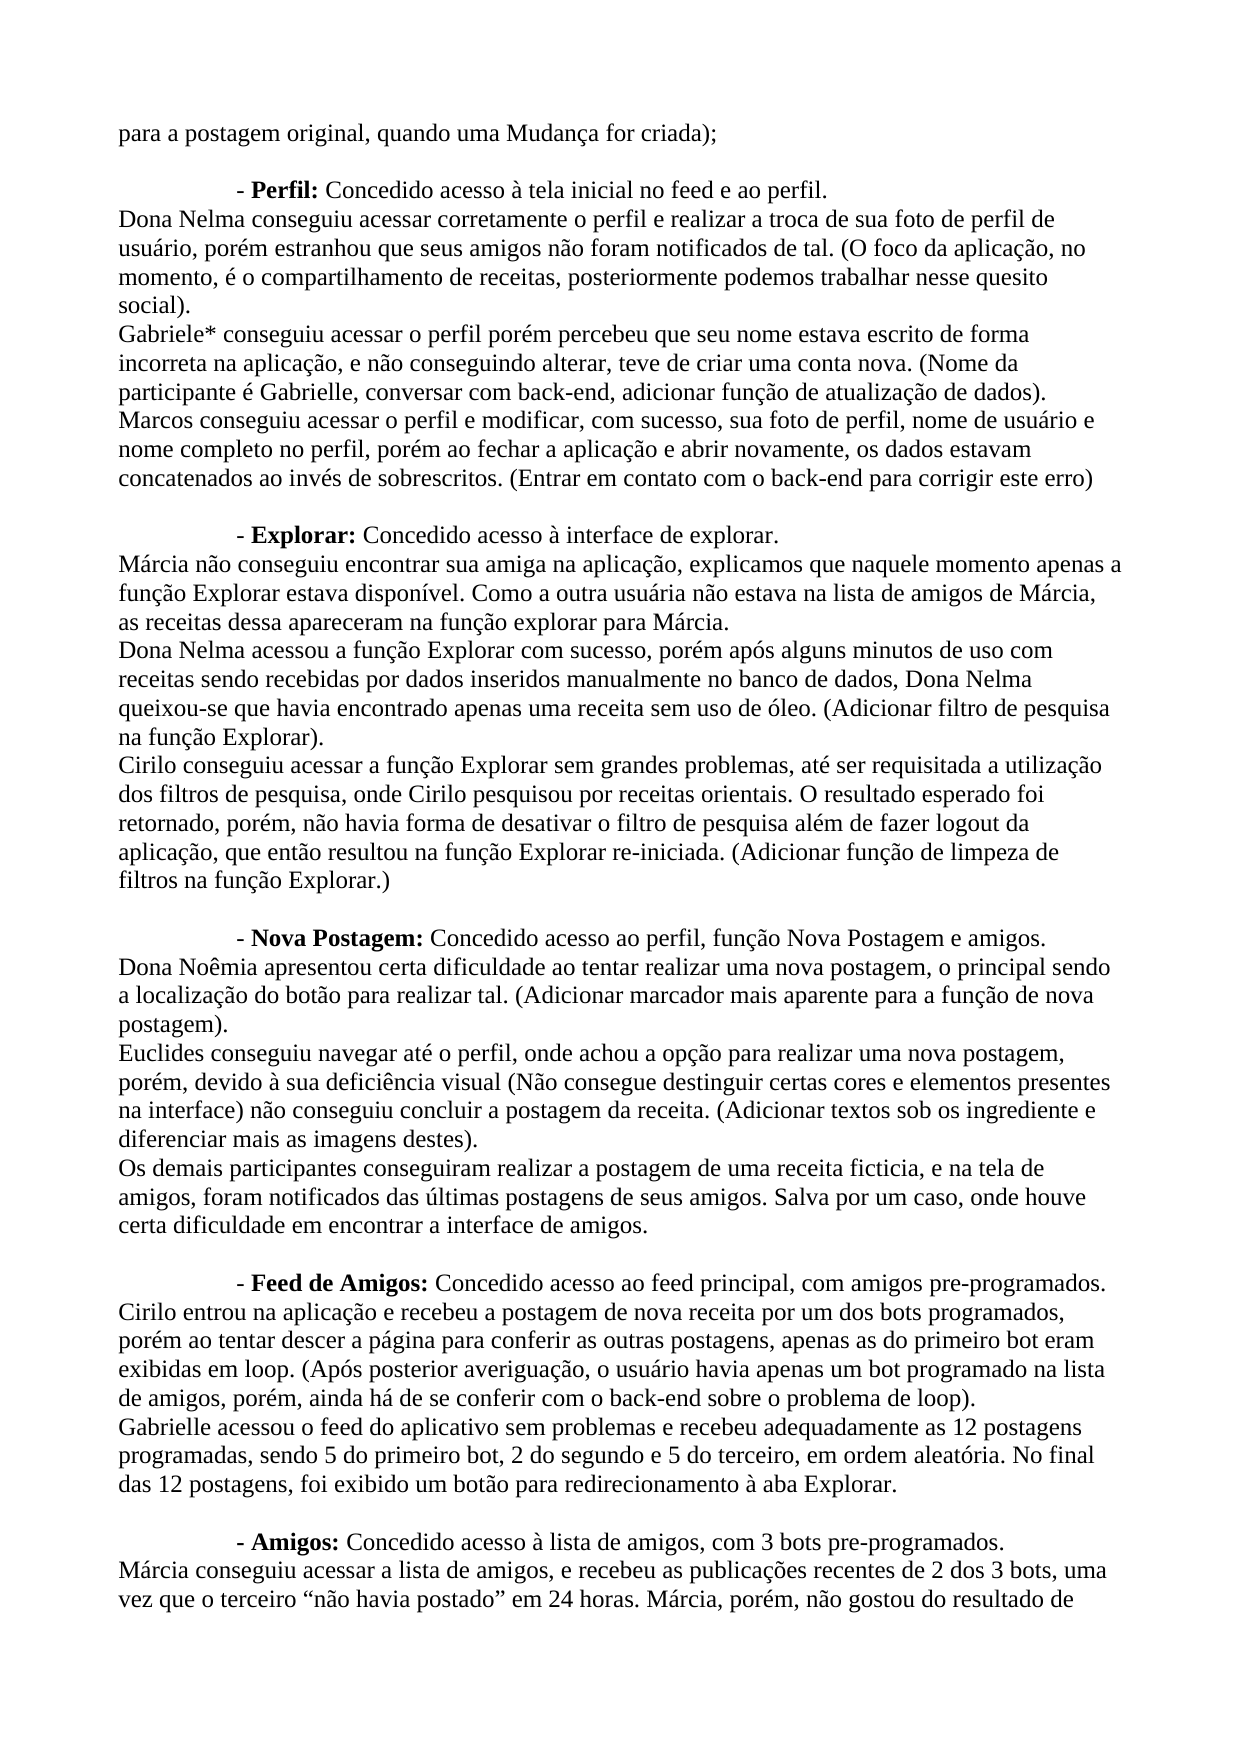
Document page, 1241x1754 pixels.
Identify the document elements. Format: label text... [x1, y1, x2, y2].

text Euclides conseguiu navegar até o perfil, onde achou a opção para realizar uma nova postagem, porém, devido à sua deficiência visual (Não consegue destinguir certas cores e elementos presentes na interface) não conseguiu concluir a postagem da receita. (Adicionar textos sob os ingrediente e diferenciar mais as imagens destes). [118, 1038, 1122, 1153]
text Cirilo conseguiu acessar a função Explorar sem grandes problemas, até ser requisitada a utilização dos filtros de pesquisa, onde Cirilo pesquisou por receitas orientais. O resultado esperado foi retornado, porém, não havia forma de desativar o filtro de pesquisa além de fazer logout da aplicação, que então resultou na função Explorar re-iniciada. (Adicionar função de limpeza de filtros na função Explorar.) [118, 751, 1122, 894]
text Os demais participantes conseguiram realizar a postagem de uma receita ficticia, e na tela de amigos, foram notificados das últimas postagens de seus amigos. Salva por um caso, onde houve certa dificuldade em encontrar a interface de amigos. [118, 1153, 1122, 1239]
text Márcia não conseguiu encontrar sua amiga na aplicação, explicamos que naquele momento apenas a função Explorar estava disponível. Como a outra usuária não estava na lista de amigos de Márcia, as receitas dessa apareceram na função explorar para Márcia. [118, 549, 1122, 636]
text - Amigos: Concedido acesso à lista de amigos, com 3 bots pre-programados. [118, 1527, 1122, 1556]
text - Perfil: Concedido acesso à tela inicial no feed e ao perfil. [118, 176, 1122, 204]
text Márcia conseguiu acessar a lista de amigos, e recebeu as publicações recentes de 2 dos 3 bots, uma vez que o terceiro “não havia postado” em 24 horas. Márcia, porém, não gostou do resultado de [118, 1556, 1122, 1613]
text Cirilo entrou na aplicação e recebeu a postagem de nova receita por um dos bots programados, porém ao tentar descer a página para conferir as outras postagens, apenas as do primeiro bot eram exibidas em loop. (Após posterior averiguação, o usuário havia apenas um bot programado na lista de amigos, porém, ainda há de se conferir com o back-end sobre o problema de loop). [118, 1297, 1122, 1412]
text para a postagem original, quando uma Mudança for criada); [118, 118, 1122, 147]
text Dona Nelma acessou a função Explorar com sucesso, porém após alguns minutos de uso com receitas sendo recebidas por dados inseridos manualmente no banco de dados, Dona Nelma queixou-se que havia encontrado apenas uma receita sem uso de óleo. (Adicionar filtro de pesquisa na função Explorar). [118, 636, 1122, 751]
text - Nova Postagem: Concedido acesso ao perfil, função Nova Postagem e amigos. [118, 923, 1122, 952]
text Gabrielle acessou o feed do aplicativo sem problemas e recebeu adequadamente as 12 postagens programadas, sendo 5 do primeiro bot, 2 do segundo e 5 do terceiro, em ordem aleatória. No final das 12 postagens, foi exibido um botão para redirecionamento à aba Explorar. [118, 1412, 1122, 1498]
text - Feed de Amigos: Concedido acesso ao feed principal, com amigos pre-programados. [118, 1268, 1122, 1297]
text Dona Noêmia apresentou certa dificuldade ao tentar realizar uma nova postagem, o principal sendo a localização do botão para realizar tal. (Adicionar marcador mais aparente para a função de nova postagem). [118, 952, 1122, 1038]
text Marcos conseguiu acessar o perfil e modificar, com sucesso, sua foto de perfil, nome de usuário e nome completo no perfil, porém ao fechar a aplicação e abrir novamente, os dados estavam concatenados ao invés de sobrescritos. (Entrar em contato com o back-end para corrigir este erro) [118, 406, 1122, 492]
text - Explorar: Concedido acesso à interface de explorar. [118, 521, 1122, 549]
text Gabriele* conseguiu acessar o perfil porém percebeu que seu nome estava escrito de forma incorreta na aplicação, e não conseguindo alterar, teve de criar uma conta nova. (Nome da participante é Gabrielle, conversar com back-end, adicionar função de atualização de dados). [118, 319, 1122, 406]
text Dona Nelma conseguiu acessar corretamente o perfil e realizar a troca de sua foto de perfil de usuário, porém estranhou que seus amigos não foram notificados de tal. (O foco da aplicação, no momento, é o compartilhamento de receitas, posteriormente podemos trabalhar nesse quesito social). [118, 204, 1122, 319]
